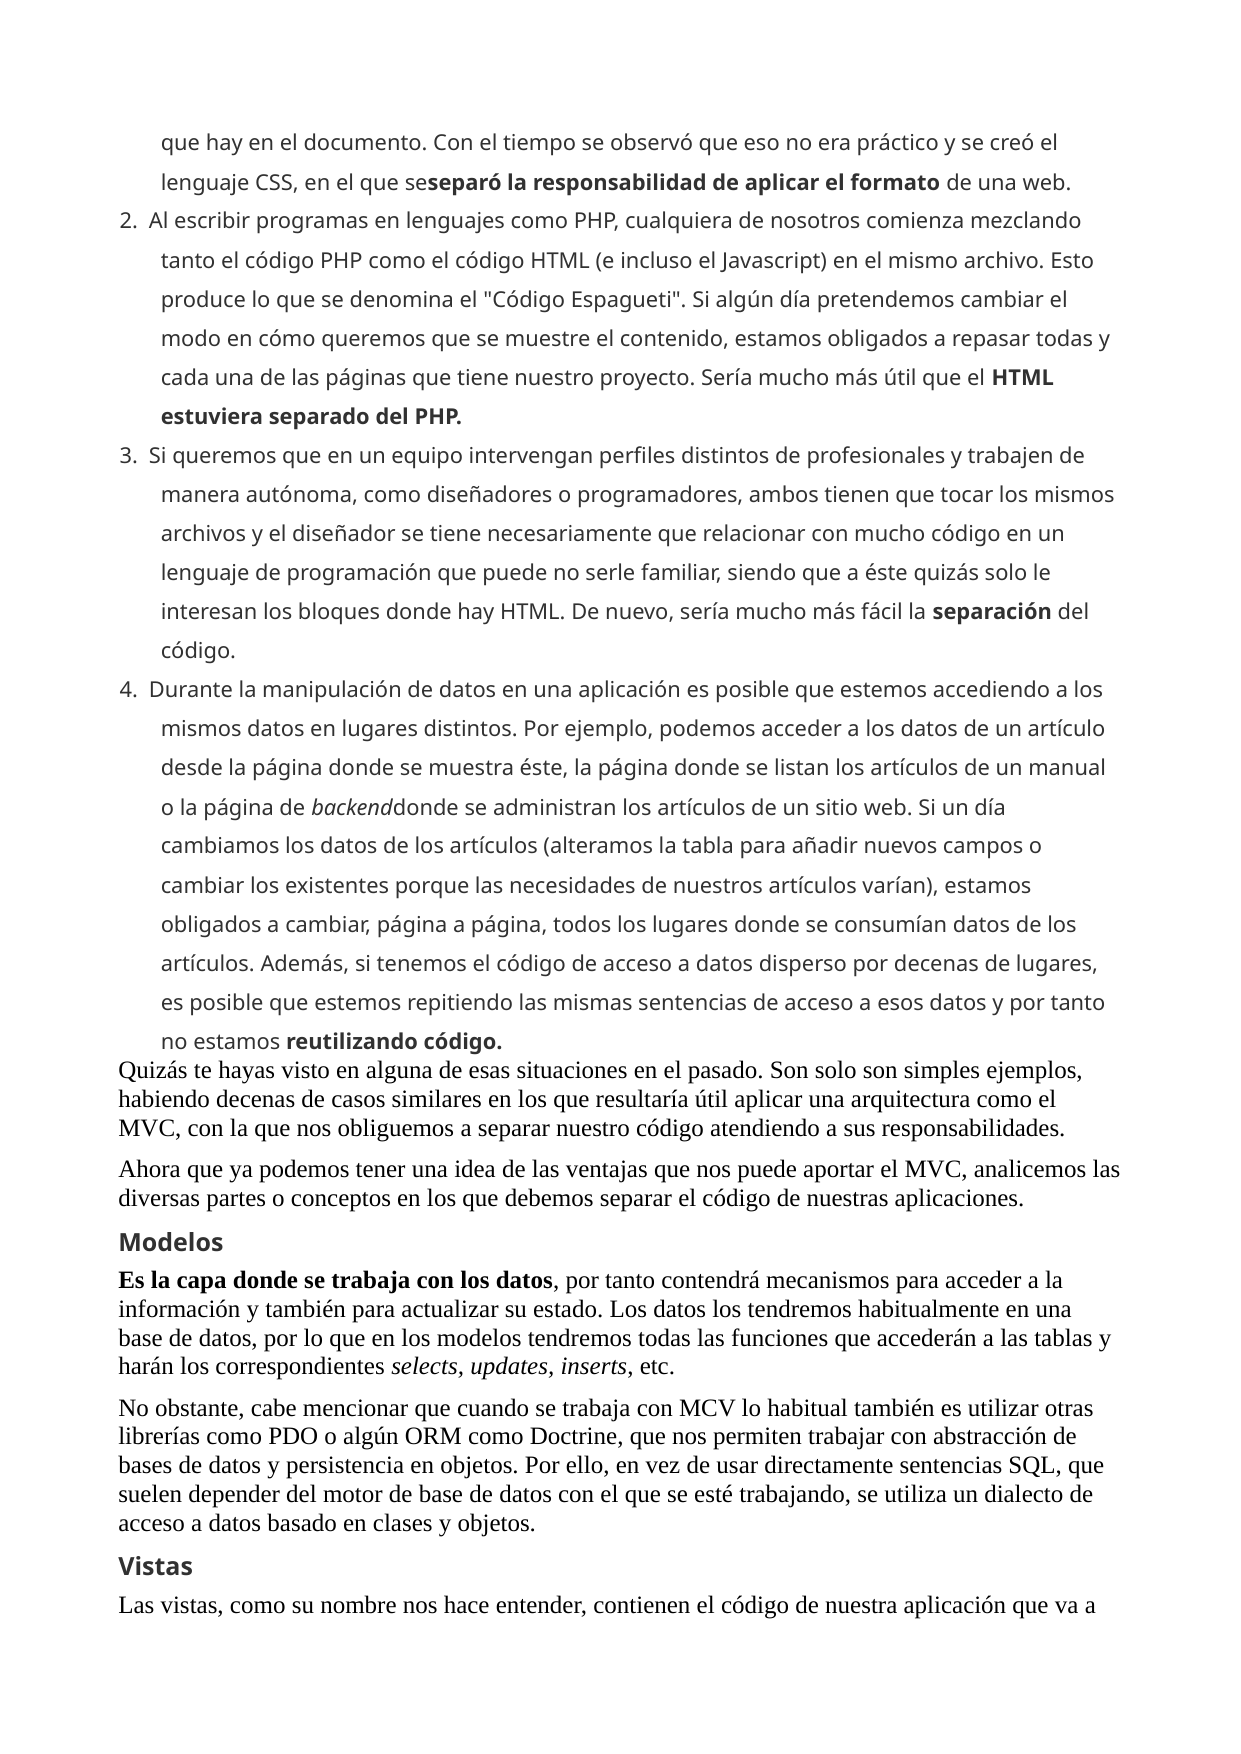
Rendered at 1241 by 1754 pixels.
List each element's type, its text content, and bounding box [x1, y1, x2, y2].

subtitle Modelos [118, 1224, 1122, 1258]
list Aunque no tenga nada que ver, comencemos con algo tan sencillo como son el HTML y las CSS. Al principio, en el HTML se mezclaba tanto el contenido como la presentación. Es decir, en el propio HTML tenemos etiquetas como "font" que sirven para definir las características de una fuente, o atributos como "bgcolor" que definen el color de un fondo. El resultado es que tanto el contenido como la presentación estaban juntos y si algún día pretendíamos cambiar la forma con la que se mostraba una página, estábamos obligados a cambiar cada uno de los archivos HTML que componen una web, tocando todas y cada una de las etiquetas que hay en el documento. Con el tiempo se observó que eso no era práctico y se creó el lenguaje CSS, en el que seseparó la responsabilidad de aplicar el formato de una web. [130, 118, 1122, 196]
list Si queremos que en un equipo intervengan perfiles distintos de profesionales y trabajen de manera autónoma, como diseñadores o programadores, ambos tienen que tocar los mismos archivos y el diseñador se tiene necesariamente que relacionar con mucho código en un lenguaje de programación que puede no serle familiar, siendo que a éste quizás solo le interesan los bloques donde hay HTML. De nuevo, sería mucho más fácil la separación del código. [130, 431, 1122, 665]
text No obstante, cabe mencionar que cuando se trabaja con MCV lo habitual también es utilizar otras librerías como PDO o algún ORM como Doctrine, que nos permiten trabajar con abstracción de bases de datos y persistencia en objetos. Por ello, en vez de usar directamente sentencias SQL, que suelen depender del motor de base de datos con el que se esté trabajando, se utiliza un dialecto de acceso a datos basado en clases y objetos. [118, 1393, 1122, 1536]
text Ahora que ya podemos tener una idea de las ventajas que nos puede aportar el MVC, analicemos las diversas partes o conceptos en los que debemos separar el código de nuestras aplicaciones. [118, 1154, 1122, 1212]
list Durante la manipulación de datos en una aplicación es posible que estemos accediendo a los mismos datos en lugares distintos. Por ejemplo, podemos acceder a los datos de un artículo desde la página donde se muestra éste, la página donde se listan los artículos de un manual o la página de backenddonde se administran los artículos de un sitio web. Si un día cambiamos los datos de los artículos (alteramos la tabla para añadir nuevos campos o cambiar los existentes porque las necesidades de nuestros artículos varían), estamos obligados a cambiar, página a página, todos los lugares donde se consumían datos de los artículos. Además, si tenemos el código de acceso a datos disperso por decenas de lugares, es posible que estemos repitiendo las mismas sentencias de acceso a esos datos y por tanto no estamos reutilizando código. [130, 665, 1122, 1056]
subtitle Vistas [118, 1549, 1122, 1583]
text Quizás te hayas visto en alguna de esas situaciones en el pasado. Son solo son simples ejemplos, habiendo decenas de casos similares en los que resultaría útil aplicar una arquitectura como el MVC, con la que nos obliguemos a separar nuestro código atendiendo a sus responsabilidades. [118, 1056, 1122, 1142]
text Es la capa donde se trabaja con los datos, por tanto contendrá mecanismos para acceder a la información y también para actualizar su estado. Los datos los tendremos habitualmente en una base de datos, por lo que en los modelos tendremos todas las funciones que accederán a las tablas y harán los correspondientes selects, updates, inserts, etc. [118, 1265, 1122, 1380]
list Al escribir programas en lenguajes como PHP, cualquiera de nosotros comienza mezclando tanto el código PHP como el código HTML (e incluso el Javascript) en el mismo archivo. Esto produce lo que se denomina el "Código Espagueti". Si algún día pretendemos cambiar el modo en cómo queremos que se muestre el contenido, estamos obligados a repasar todas y cada una de las páginas que tiene nuestro proyecto. Sería mucho más útil que el HTML estuviera separado del PHP. [130, 196, 1122, 431]
text Las vistas, como su nombre nos hace entender, contienen el código de nuestra aplicación que va a [118, 1590, 1122, 1618]
